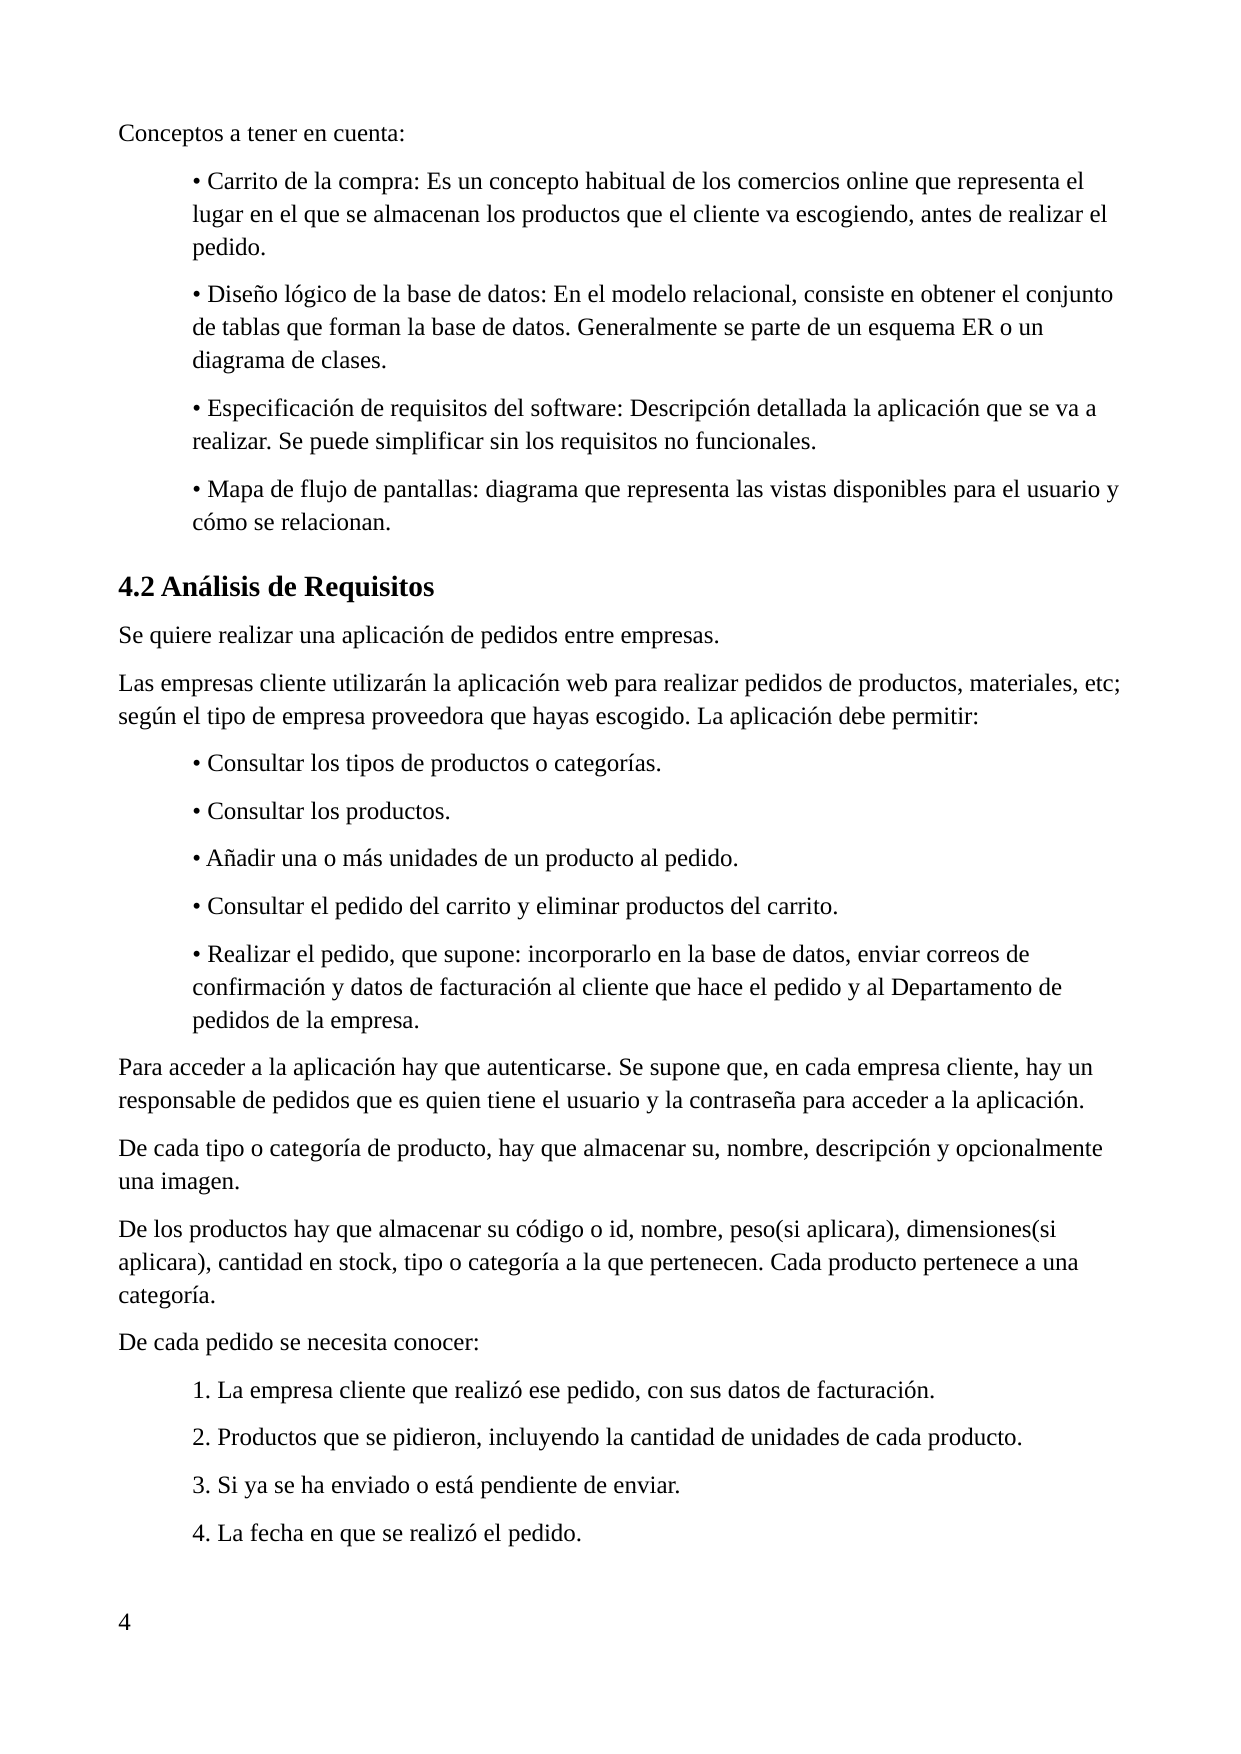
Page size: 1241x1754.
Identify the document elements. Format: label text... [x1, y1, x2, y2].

text • Consultar los productos. [118, 796, 1122, 825]
text Conceptos a tener en cuenta: [118, 118, 1122, 147]
text Se quiere realizar una aplicación de pedidos entre empresas. [118, 620, 1122, 649]
text 2. Productos que se pidieron, incluyendo la cantidad de unidades de cada producto. [118, 1422, 1122, 1451]
text 4. La fecha en que se realizó el pedido. [118, 1518, 1122, 1546]
text 1. La empresa cliente que realizó ese pedido, con sus datos de facturación. [118, 1375, 1122, 1404]
text • Carrito de la compra: Es un concepto habitual de los comercios online que representa el lugar en el que se almacenan los productos que el cliente va escogiendo, antes de realizar el pedido. [118, 166, 1122, 261]
text • Especificación de requisitos del software: Descripción detallada la aplicación que se va a realizar. Se puede simplificar sin los requisitos no funcionales. [118, 393, 1122, 455]
text • Realizar el pedido, que supone: incorporarlo en la base de datos, enviar correos de confirmación y datos de facturación al cliente que hace el pedido y al Departamento de pedidos de la empresa. [118, 939, 1122, 1033]
text De cada pedido se necesita conocer: [118, 1327, 1122, 1356]
text De cada tipo o categoría de producto, hay que almacenar su, nombre, descripción y opcionalmente una imagen. [118, 1133, 1122, 1195]
subtitle 4.2 Análisis de Requisitos [118, 569, 1122, 603]
text • Añadir una o más unidades de un producto al pedido. [118, 843, 1122, 872]
text Para acceder a la aplicación hay que autenticarse. Se supone que, en cada empresa cliente, hay un responsable de pedidos que es quien tiene el usuario y la contraseña para acceder a la aplicación. [118, 1052, 1122, 1114]
text • Consultar el pedido del carrito y eliminar productos del carrito. [118, 891, 1122, 920]
text • Mapa de flujo de pantallas: diagrama que representa las vistas disponibles para el usuario y cómo se relacionan. [118, 474, 1122, 535]
text • Consultar los tipos de productos o categorías. [118, 748, 1122, 777]
text Las empresas cliente utilizarán la aplicación web para realizar pedidos de productos, materiales, etc; según el tipo de empresa proveedora que hayas escogido. La aplicación debe permitir: [118, 668, 1122, 729]
text • Diseño lógico de la base de datos: En el modelo relacional, consiste en obtener el conjunto de tablas que forman la base de datos. Generalmente se parte de un esquema ER o un diagrama de clases. [118, 279, 1122, 374]
text De los productos hay que almacenar su código o id, nombre, peso(si aplicara), dimensiones(si aplicara), cantidad en stock, tipo o categoría a la que pertenecen. Cada producto pertenece a una categoría. [118, 1214, 1122, 1308]
text 3. Si ya se ha enviado o está pendiente de enviar. [118, 1470, 1122, 1499]
